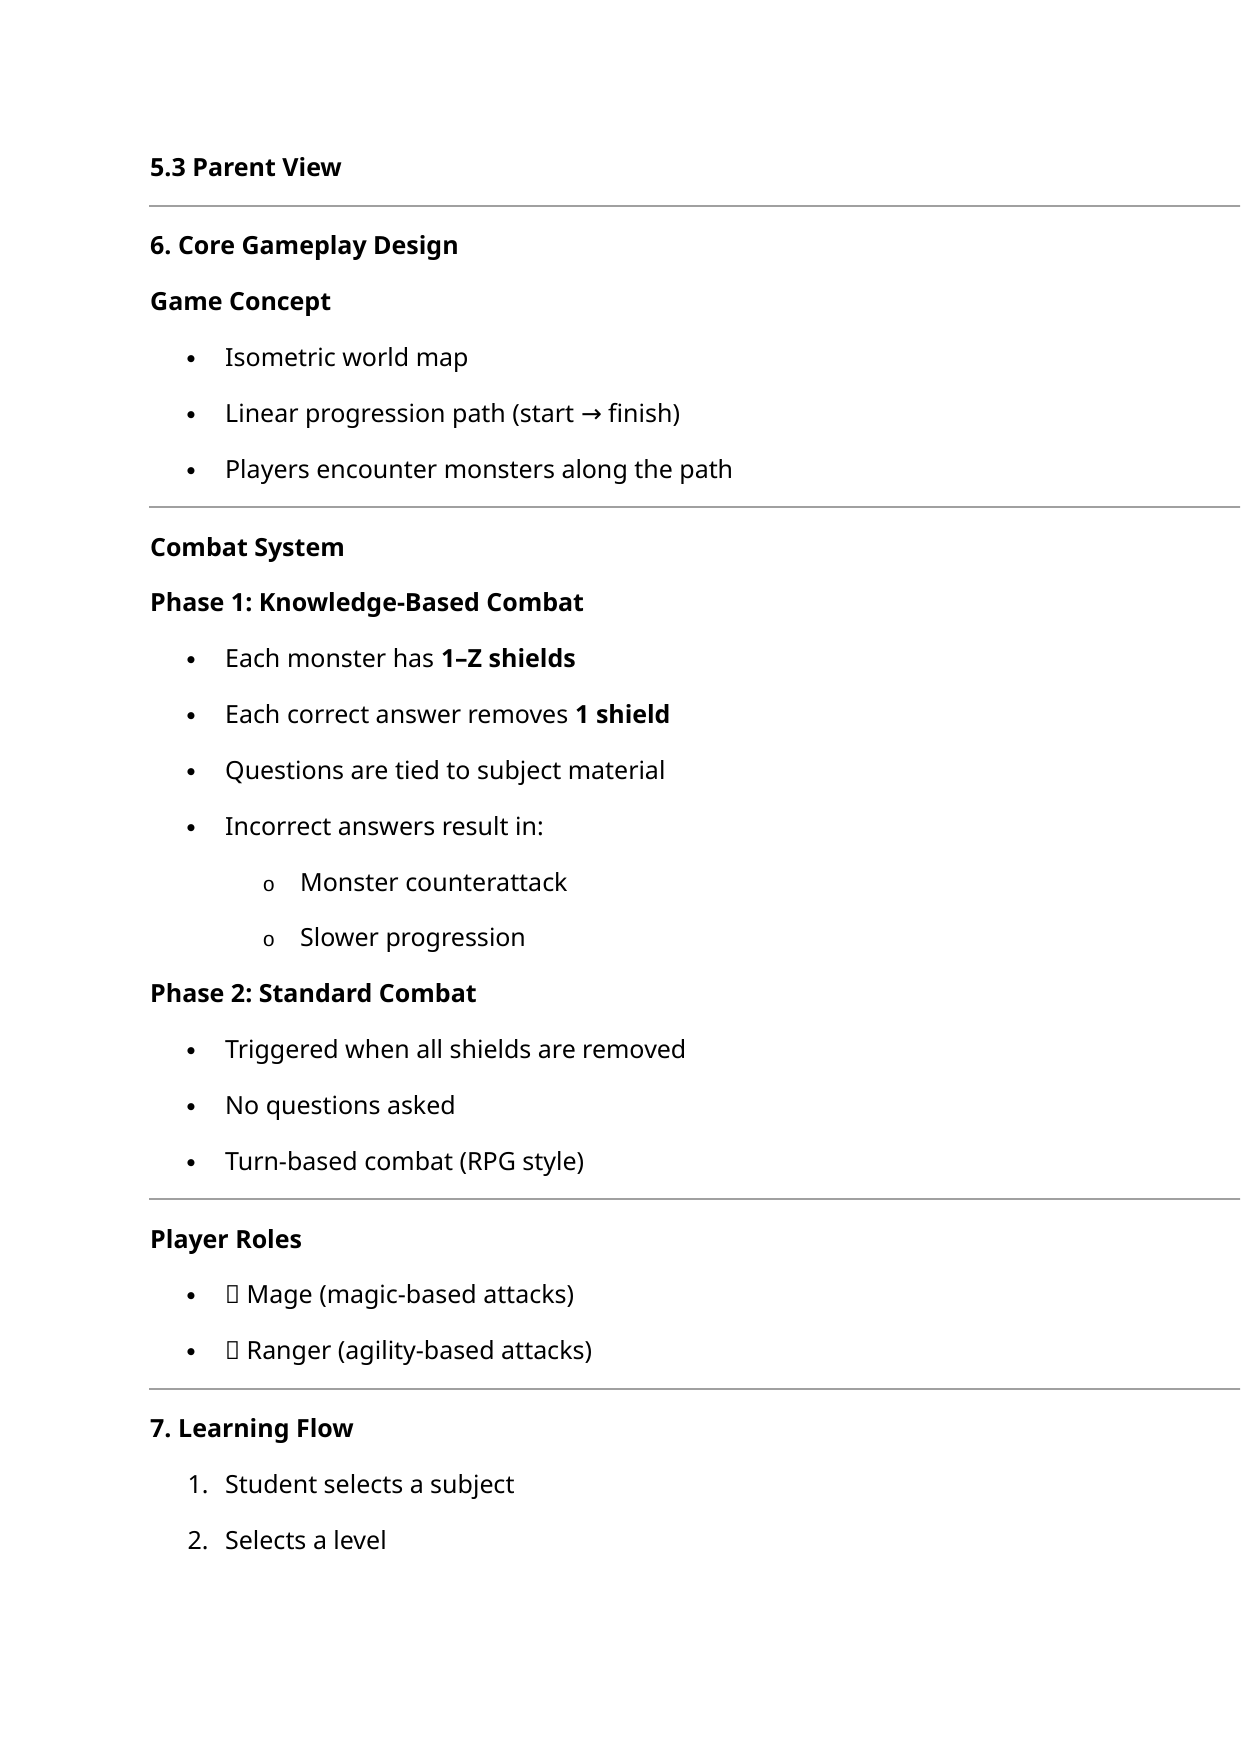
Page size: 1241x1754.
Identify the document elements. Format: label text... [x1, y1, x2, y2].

list Incorrect answers result in: [187, 808, 1090, 842]
text 7. Learning Flow [150, 1411, 1090, 1445]
list Monster counterattack [262, 864, 1090, 898]
list Linear progression path (start → finish) [187, 395, 1090, 429]
list Selects a level [187, 1522, 1090, 1557]
list Each monster has 1–Z shields [187, 641, 1090, 675]
list Isometric world map [187, 339, 1090, 374]
text Combat System [150, 529, 1090, 563]
list 🧙 Mage (magic-based attacks) [187, 1277, 1090, 1311]
list Each correct answer removes 1 shield [187, 697, 1090, 731]
list Triggered when all shields are removed [187, 1032, 1090, 1066]
list No questions asked [187, 1087, 1090, 1122]
text Player Roles [150, 1221, 1090, 1255]
list Questions are tied to subject material [187, 752, 1090, 787]
text Game Concept [150, 284, 1090, 318]
list Turn-based combat (RPG style) [187, 1143, 1090, 1177]
list 🏹 Ranger (agility-based attacks) [187, 1333, 1090, 1367]
text Phase 1: Knowledge-Based Combat [150, 585, 1090, 619]
list Slower progression [262, 920, 1090, 954]
text Phase 2: Standard Combat [150, 976, 1090, 1010]
text 5.3 Parent View [150, 150, 1090, 184]
list Student selects a subject [187, 1467, 1090, 1501]
list Players encounter monsters along the path [187, 451, 1090, 485]
text 6. Core Gameplay Design [150, 228, 1090, 262]
